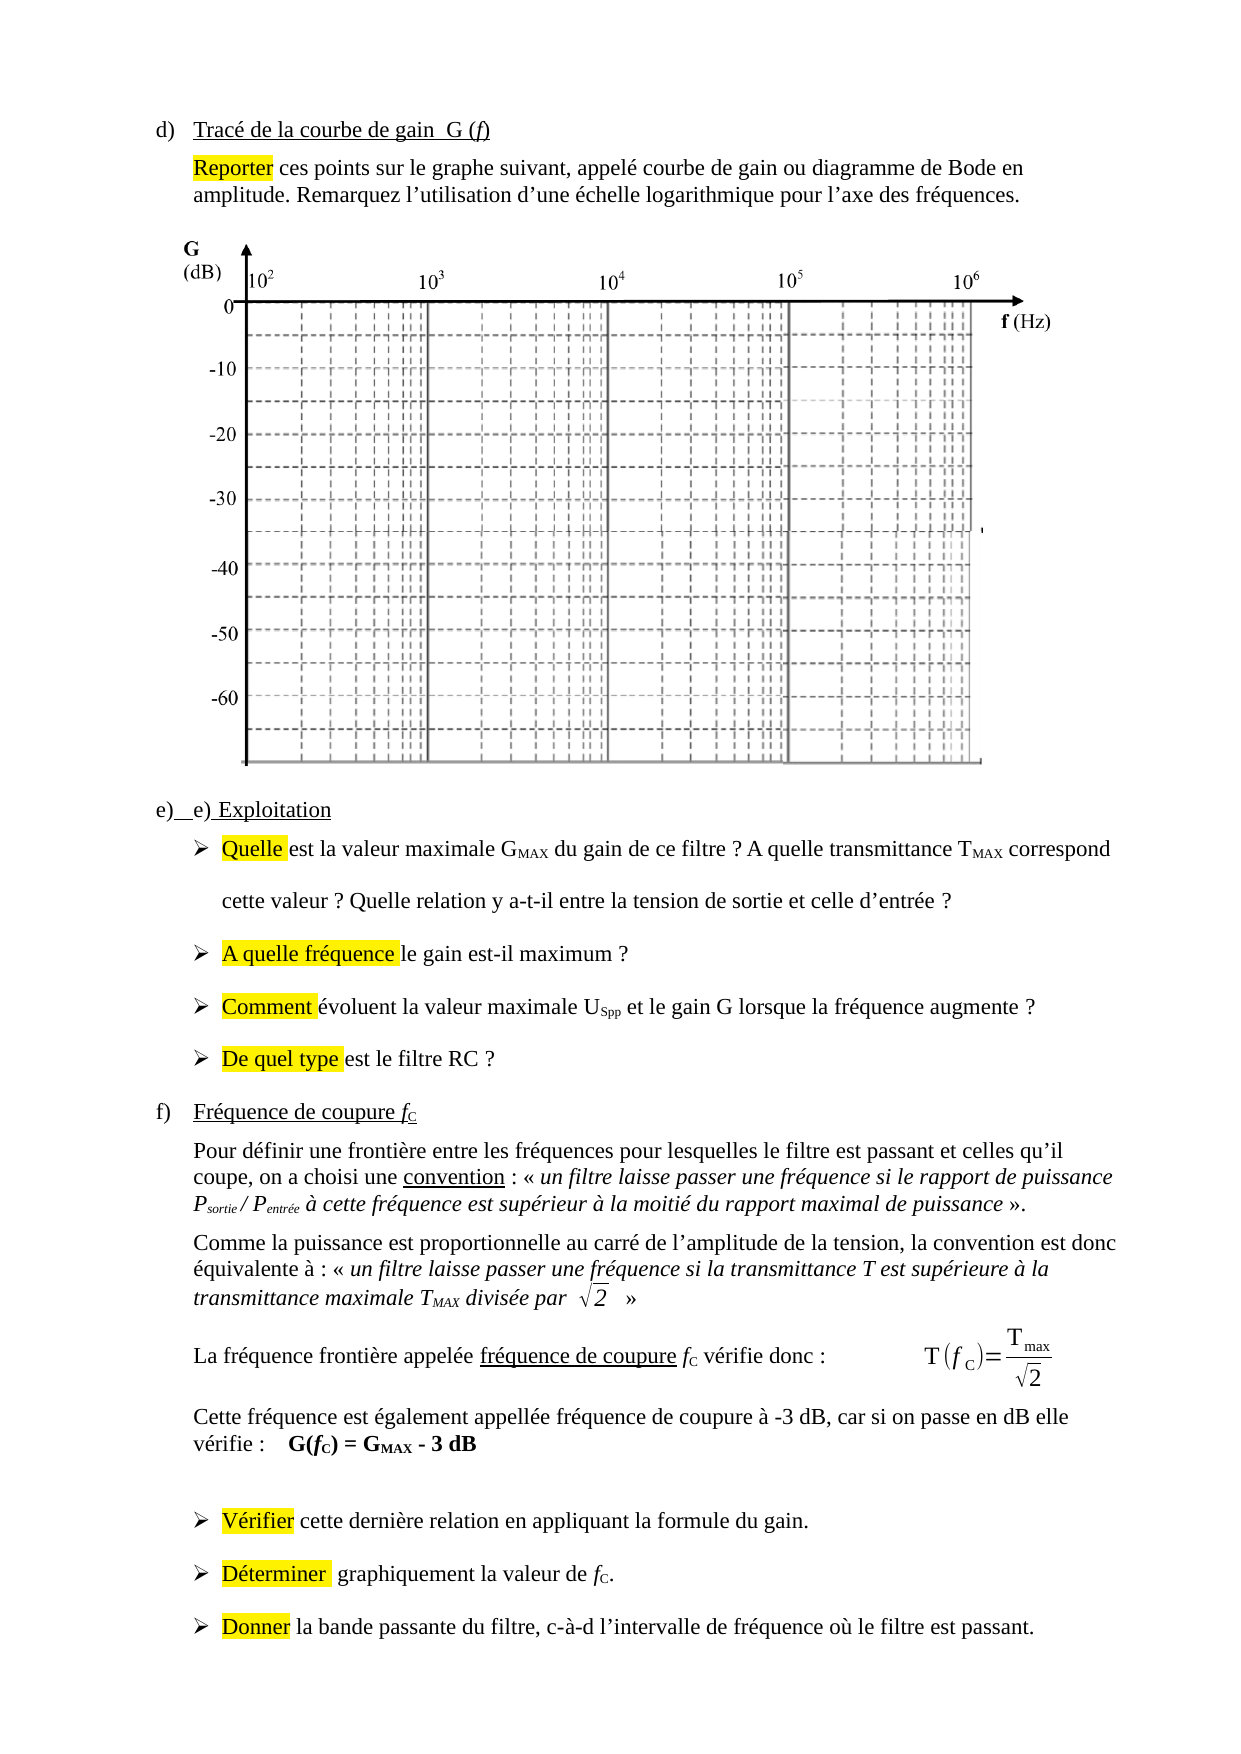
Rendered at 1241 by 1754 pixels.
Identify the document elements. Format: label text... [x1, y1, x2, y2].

list De quel type est le filtre RC ? [192, 1046, 1122, 1072]
list Donner la bande passante du filtre, c-à-d l’intervalle de fréquence où le filtre est passant. [192, 1613, 1122, 1639]
list Quelle est la valeur maximale GMAX du gain de ce filtre ? A quelle transmittance TMAX correspond cette valeur ? Quelle relation y a-t-il entre la tension de sortie et celle d’entrée ? [192, 835, 1122, 914]
list A quelle fréquence le gain est-il maximum ? [192, 940, 1122, 966]
list Cette fréquence est également appellée fréquence de coupure à -3 dB, car si on passe en dB elle vérifie : G(fC) = GMAX - 3 dB [156, 1403, 1122, 1456]
list Déterminer graphiquement la valeur de fC. [192, 1560, 1122, 1587]
text Reporter ces points sur le graphe suivant, appelé courbe de gain ou diagramme de Bode en amplitude. Remarquez l’utilisation d’une échelle logarithmique pour l’axe des fréquences. [193, 154, 1122, 207]
list Tracé de la courbe de gain G (f) [156, 116, 1122, 142]
list Exploitation [156, 246, 1122, 822]
list La fréquence frontière appelée fréquence de coupure fC vérifie donc : [156, 1324, 1122, 1391]
list Comment évoluent la valeur maximale USpp et le gain G lorsque la fréquence augmente ? [192, 993, 1122, 1019]
list Pour définir une frontière entre les fréquences pour lesquelles le filtre est passant et celles qu’il coupe, on a choisi une convention : « un filtre laisse passer une fréquence si le rapport de puissance Psortie / Pentrée à cette fréquence est supérieur à la moitié du rapport maximal de puissance ». [156, 1137, 1122, 1216]
list Comme la puissance est proportionnelle au carré de l’amplitude de la tension, la convention est donc équivalente à : « un filtre laisse passer une fréquence si la transmittance T est supérieure à la transmittance maximale TMAX divisée par » [156, 1229, 1122, 1311]
list Fréquence de coupure fC [156, 1098, 1122, 1124]
picture [169, 219, 1071, 796]
list Vérifier cette dernière relation en appliquant la formule du gain. [192, 1507, 1122, 1534]
